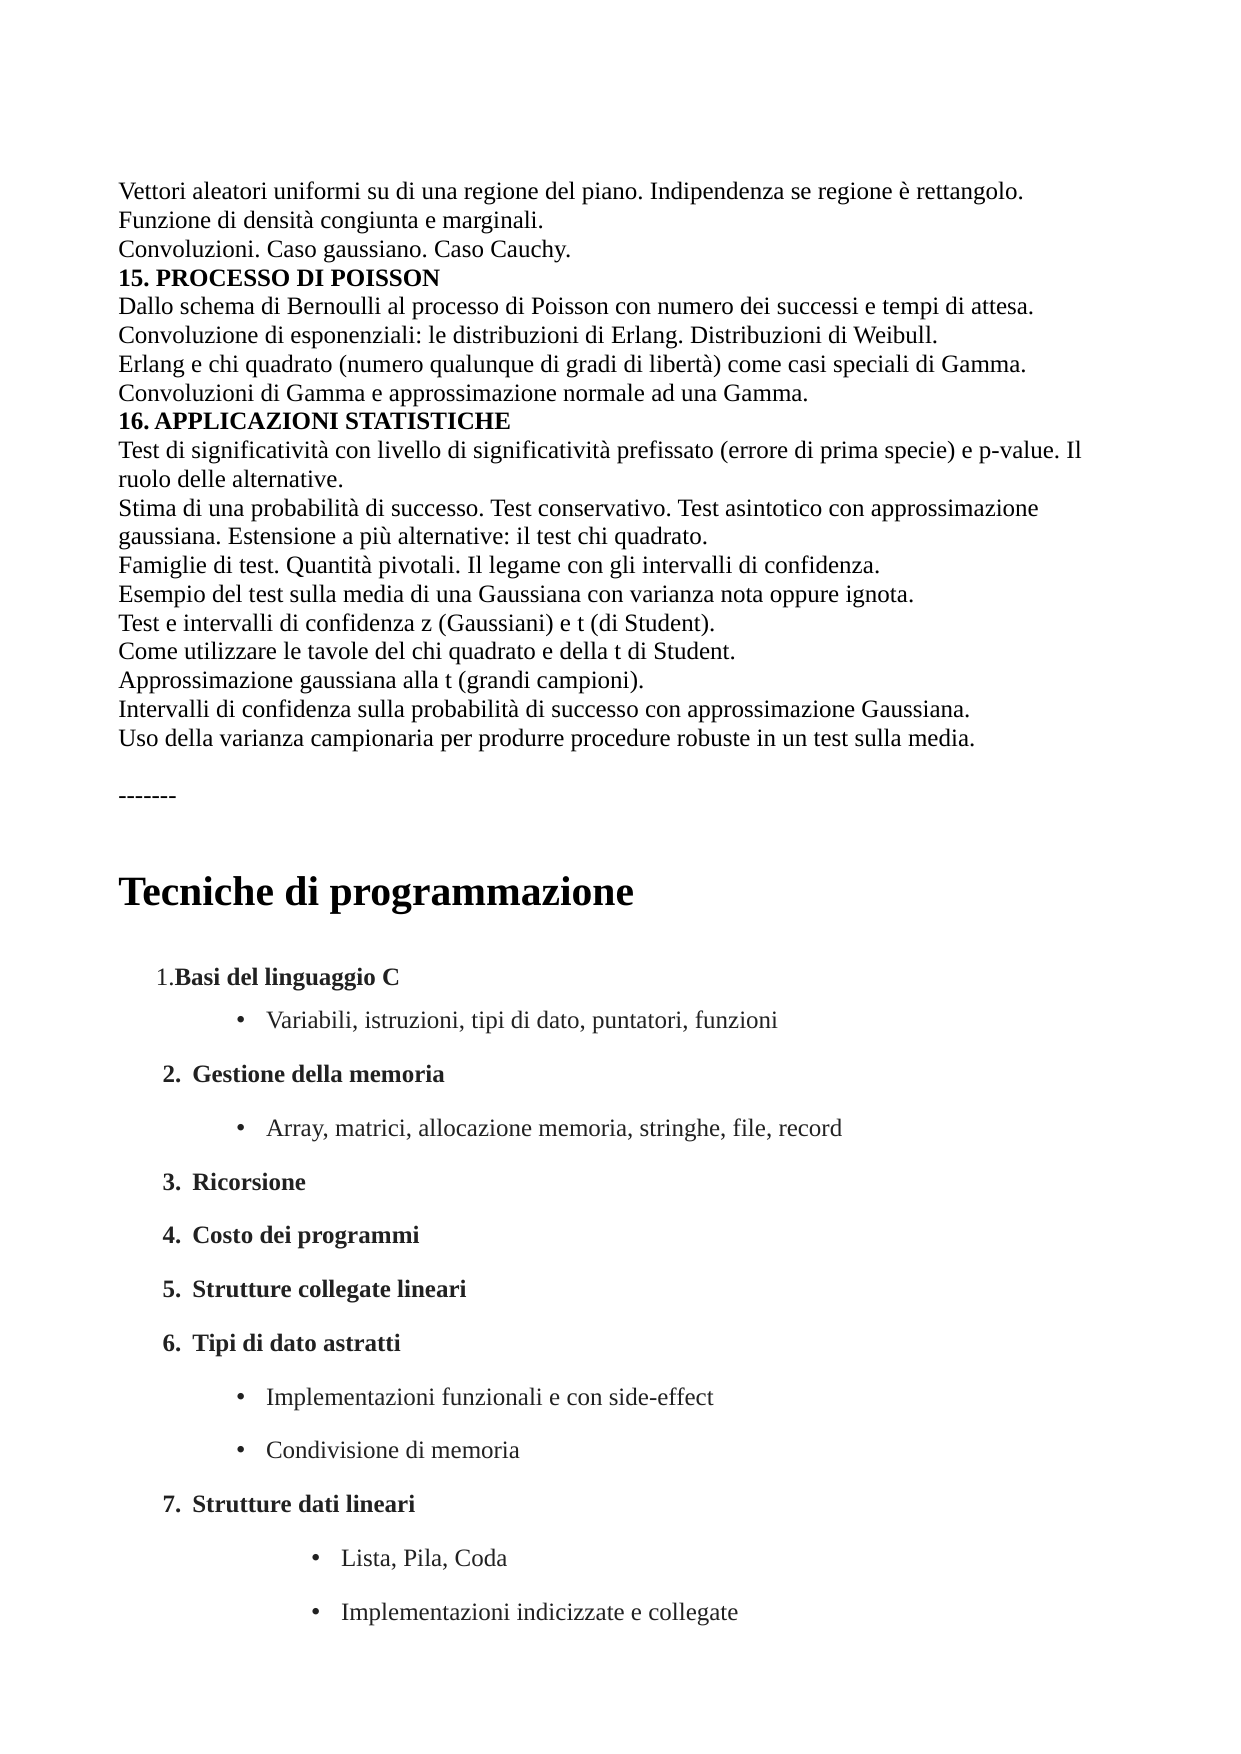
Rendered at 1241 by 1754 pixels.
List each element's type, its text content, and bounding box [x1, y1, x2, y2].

text ------- [118, 780, 1122, 809]
text Tecniche di programmazione [118, 866, 1122, 914]
text Funzione di densità congiunta e marginali. [118, 205, 1122, 234]
text Convoluzione di esponenziali: le distribuzioni di Erlang. Distribuzioni di Weibull. [118, 320, 1122, 349]
text 16. APPLICAZIONI STATISTICHE [118, 406, 1122, 435]
text 1.Basi del linguaggio C [118, 962, 1122, 991]
text Approssimazione gaussiana alla t (grandi campioni). [118, 665, 1122, 694]
list Ricorsione [162, 1167, 1122, 1196]
text Convoluzioni. Caso gaussiano. Caso Cauchy. [118, 234, 1122, 263]
text Uso della varianza campionaria per produrre procedure robuste in un test sulla media. [118, 723, 1122, 751]
list Strutture collegate lineari [162, 1274, 1122, 1303]
text Erlang e chi quadrato (numero qualunque di gradi di libertà) come casi speciali di Gamma. [118, 349, 1122, 378]
text Test di significatività con livello di significatività prefissato (errore di prima specie) e p-value. Il [118, 435, 1122, 464]
text 15. PROCESSO DI POISSON [118, 263, 1122, 291]
text Test e intervalli di confidenza z (Gaussiani) e t (di Student). [118, 608, 1122, 636]
list Condivisione di memoria [236, 1436, 1122, 1464]
text Vettori aleatori uniformi su di una regione del piano. Indipendenza se regione è rettangolo. [118, 176, 1122, 205]
list Strutture dati lineari [162, 1489, 1122, 1518]
text gaussiana. Estensione a più alternative: il test chi quadrato. [118, 521, 1122, 550]
list Implementazioni indicizzate e collegate [311, 1597, 1122, 1626]
text Intervalli di confidenza sulla probabilità di successo con approssimazione Gaussiana. [118, 694, 1122, 723]
list Variabili, istruzioni, tipi di dato, puntatori, funzioni [236, 1006, 1122, 1034]
text Dallo schema di Bernoulli al processo di Poisson con numero dei successi e tempi di attesa. [118, 291, 1122, 320]
list Costo dei programmi [162, 1221, 1122, 1249]
text Esempio del test sulla media di una Gaussiana con varianza nota oppure ignota. [118, 579, 1122, 608]
text Convoluzioni di Gamma e approssimazione normale ad una Gamma. [118, 378, 1122, 406]
text ruolo delle alternative. [118, 464, 1122, 493]
list Lista, Pila, Coda [311, 1543, 1122, 1572]
list Implementazioni funzionali e con side-effect [236, 1382, 1122, 1411]
text Come utilizzare le tavole del chi quadrato e della t di Student. [118, 636, 1122, 665]
text Famiglie di test. Quantità pivotali. Il legame con gli intervalli di confidenza. [118, 550, 1122, 579]
list Gestione della memoria [162, 1059, 1122, 1088]
text Stima di una probabilità di successo. Test conservativo. Test asintotico con approssimazione [118, 493, 1122, 521]
list Tipi di dato astratti [162, 1328, 1122, 1357]
list Array, matrici, allocazione memoria, stringhe, file, record [236, 1113, 1122, 1142]
